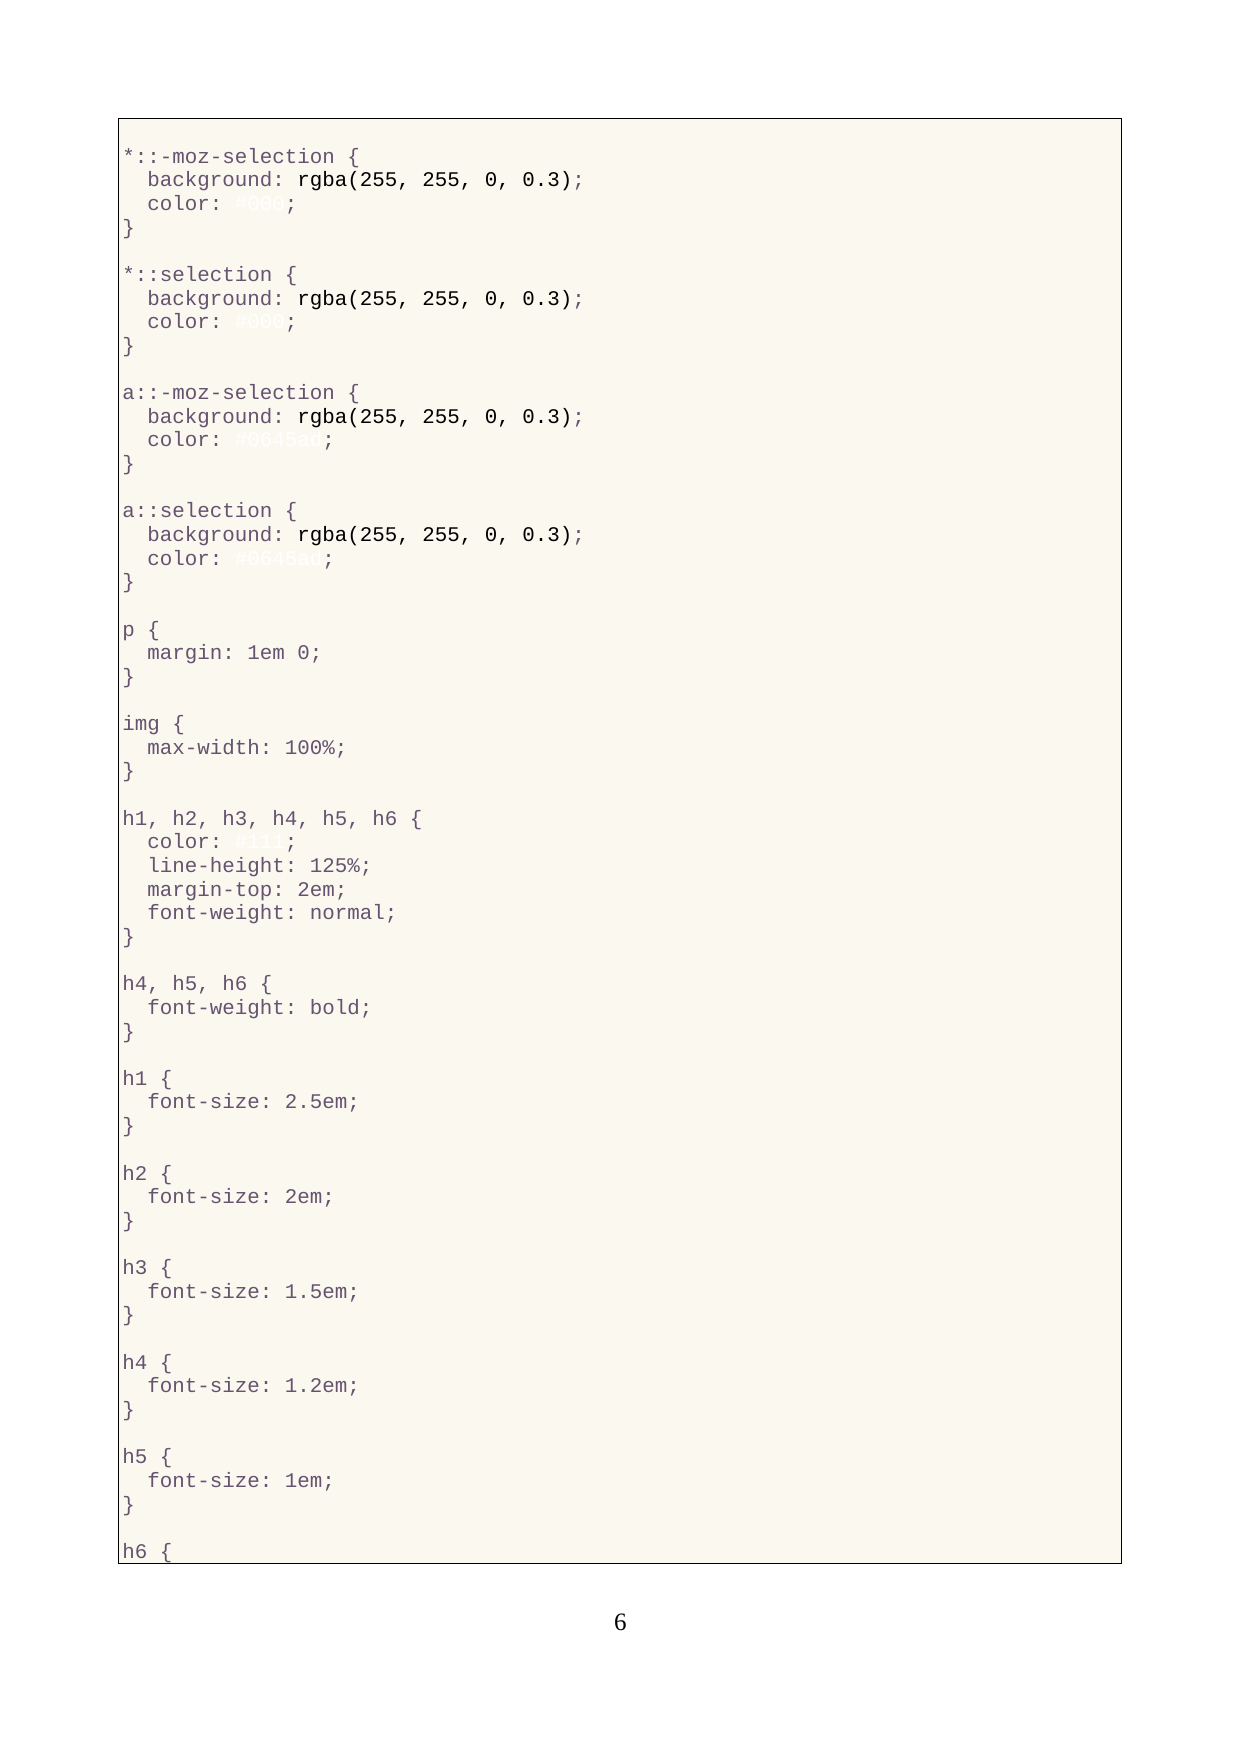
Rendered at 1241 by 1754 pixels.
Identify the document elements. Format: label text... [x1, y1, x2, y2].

text font-size: 1em; [119, 1466, 1121, 1489]
text h1, h2, h3, h4, h5, h6 { [119, 804, 1121, 827]
text } [119, 213, 1121, 236]
text } [119, 922, 1121, 946]
text font-weight: bold; [119, 993, 1121, 1017]
text h2 { [119, 1158, 1121, 1182]
text h3 { [119, 1253, 1121, 1277]
text font-size: 1.2em; [119, 1371, 1121, 1395]
text font-size: 2em; [119, 1182, 1121, 1206]
text h4 { [119, 1348, 1121, 1371]
text line-height: 125%; [119, 851, 1121, 875]
text color: #000; [119, 307, 1121, 331]
text *::selection { [119, 260, 1121, 284]
text color: #0645ad; [119, 426, 1121, 449]
text } [119, 449, 1121, 473]
text a::selection { [119, 496, 1121, 520]
text font-weight: normal; [119, 898, 1121, 922]
text } [119, 662, 1121, 686]
text background: rgba(255, 255, 0, 0.3); [119, 402, 1121, 426]
text background: rgba(255, 255, 0, 0.3); [119, 165, 1121, 189]
text } [119, 1489, 1121, 1513]
text h4, h5, h6 { [119, 969, 1121, 993]
text max-width: 100%; [119, 733, 1121, 757]
text } [119, 757, 1121, 780]
text img { [119, 709, 1121, 733]
text } [119, 567, 1121, 591]
text } [119, 1395, 1121, 1419]
text margin: 1em 0; [119, 638, 1121, 662]
text color: #111; [119, 827, 1121, 851]
text background: rgba(255, 255, 0, 0.3); [119, 284, 1121, 307]
text font-size: 2.5em; [119, 1088, 1121, 1111]
text background: rgba(255, 255, 0, 0.3); [119, 520, 1121, 544]
text font-size: 1.5em; [119, 1277, 1121, 1300]
text h5 { [119, 1442, 1121, 1466]
text } [119, 1206, 1121, 1229]
text } [119, 331, 1121, 354]
text } [119, 1300, 1121, 1324]
text } [119, 1111, 1121, 1135]
text color: #000; [119, 189, 1121, 213]
text a::-moz-selection { [119, 378, 1121, 402]
text margin-top: 2em; [119, 875, 1121, 898]
text *::-moz-selection { [119, 142, 1121, 165]
text h6 { [119, 1537, 1121, 1563]
text p { [119, 615, 1121, 638]
text h1 { [119, 1064, 1121, 1088]
text } [119, 1017, 1121, 1040]
text color: #0645ad; [119, 544, 1121, 567]
